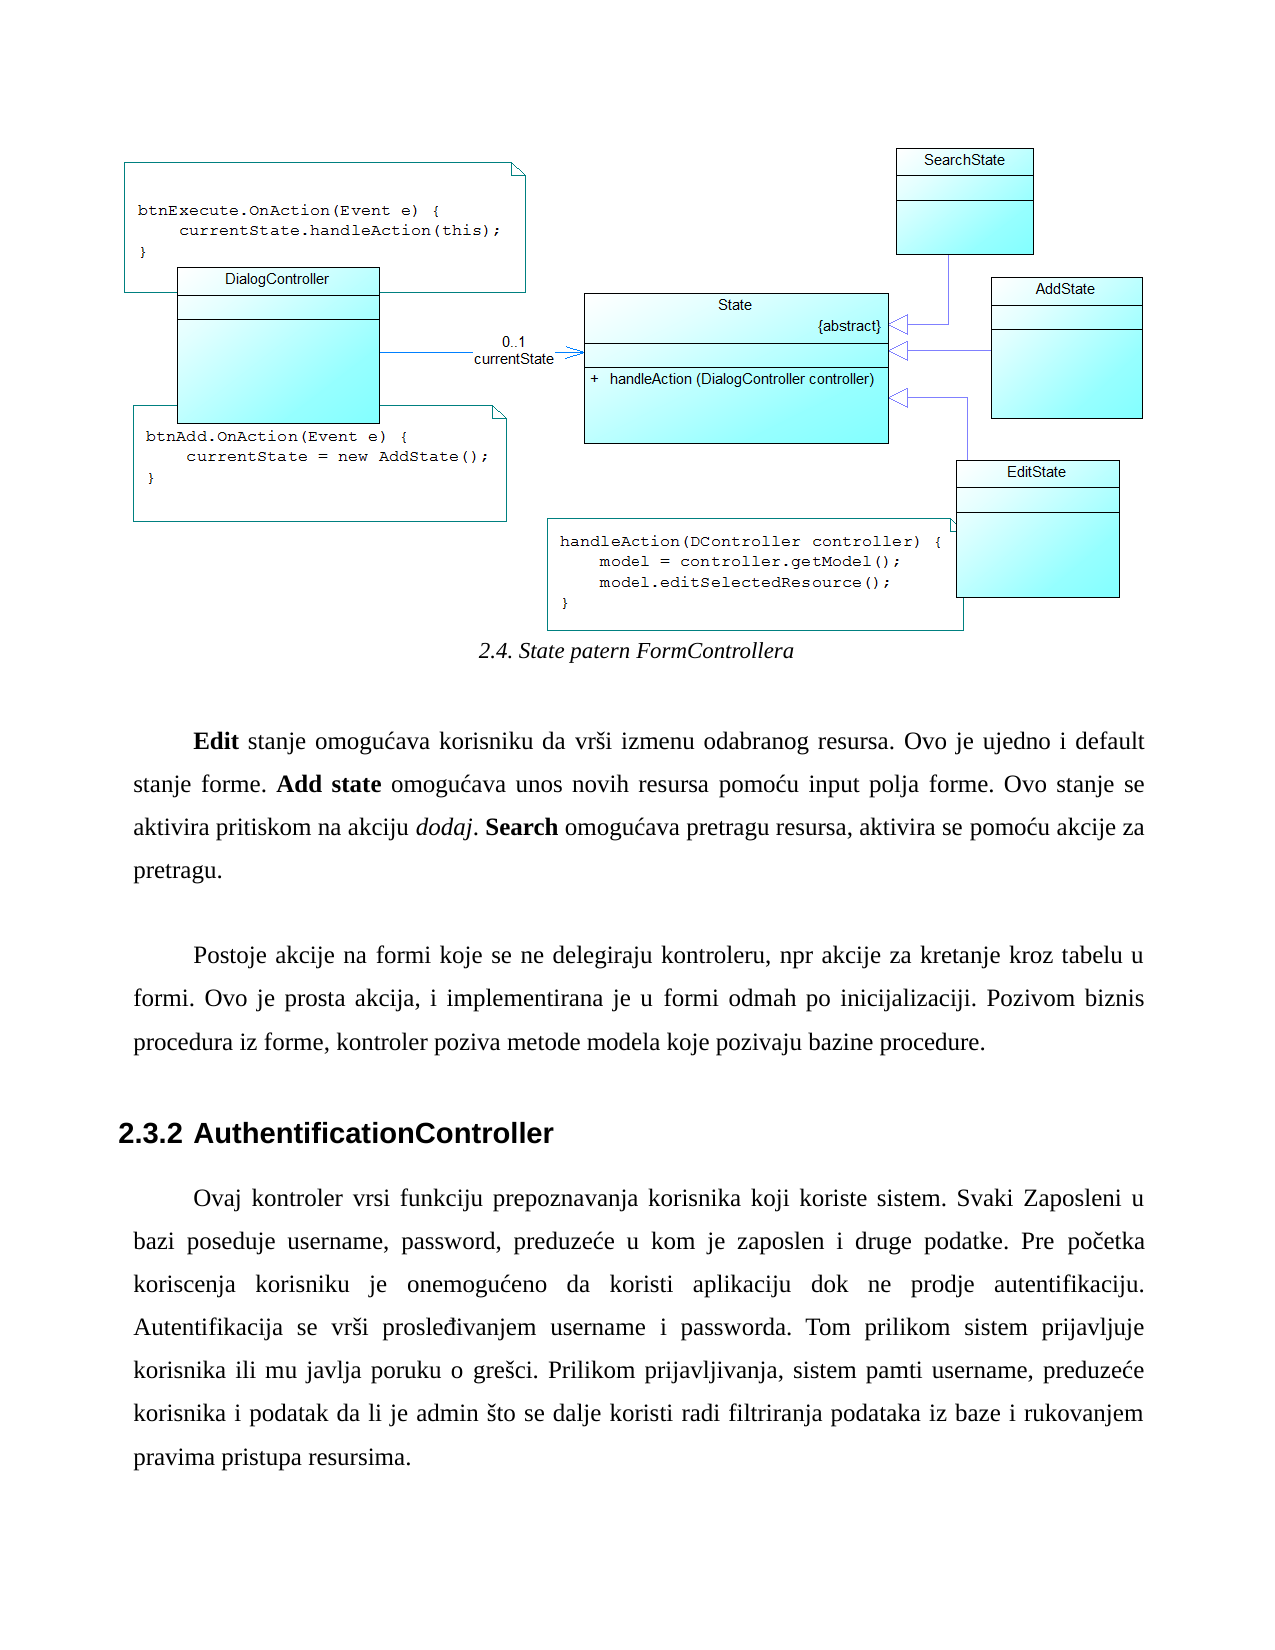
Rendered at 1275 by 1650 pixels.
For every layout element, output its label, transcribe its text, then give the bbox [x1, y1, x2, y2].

text Edit stanje omogućava korisniku da vrši izmenu odabranog resursa. Ovo je ujedno i default stanje forme. Add state omogućava unos novih resursa pomoću input polja forme. Ovo stanje se aktivira pritiskom na akciju dodaj. Search omogućava pretragu resursa, aktivira se pomoću akcije za pretragu. [133, 726, 1145, 884]
subtitle AuthentificationController [118, 1116, 1157, 1149]
text Postoje akcije na formi koje se ne delegiraju kontroleru, npr akcije za kretanje kroz tabelu u formi. Ovo je prosta akcija, i implementirana je u formi odmah po inicijalizaciji. Pozivom biznis procedura iz forme, kontroler poziva metode modela koje pozivaju bazine procedure. [133, 940, 1145, 1055]
text 2.4. State patern FormControllera [118, 637, 1157, 663]
picture [118, 130, 1158, 637]
text Ovaj kontroler vrsi funkciju prepoznavanja korisnika koji koriste sistem. Svaki Zaposleni u bazi poseduje username, password, preduzeće u kom je zaposlen i druge podatke. Pre početka koriscenja korisniku je onemogućeno da koristi aplikaciju dok ne prodje autentifikaciju. Autentifikacija se vrši prosleđivanjem username i passworda. Tom prilikom sistem prijavljuje korisnika ili mu javlja poruku o grešci. Prilikom prijavljivanja, sistem pamti username, preduzeće korisnika i podatak da li je admin što se dalje koristi radi filtriranja podataka iz baze i rukovanjem pravima pristupa resursima. [133, 1183, 1145, 1470]
